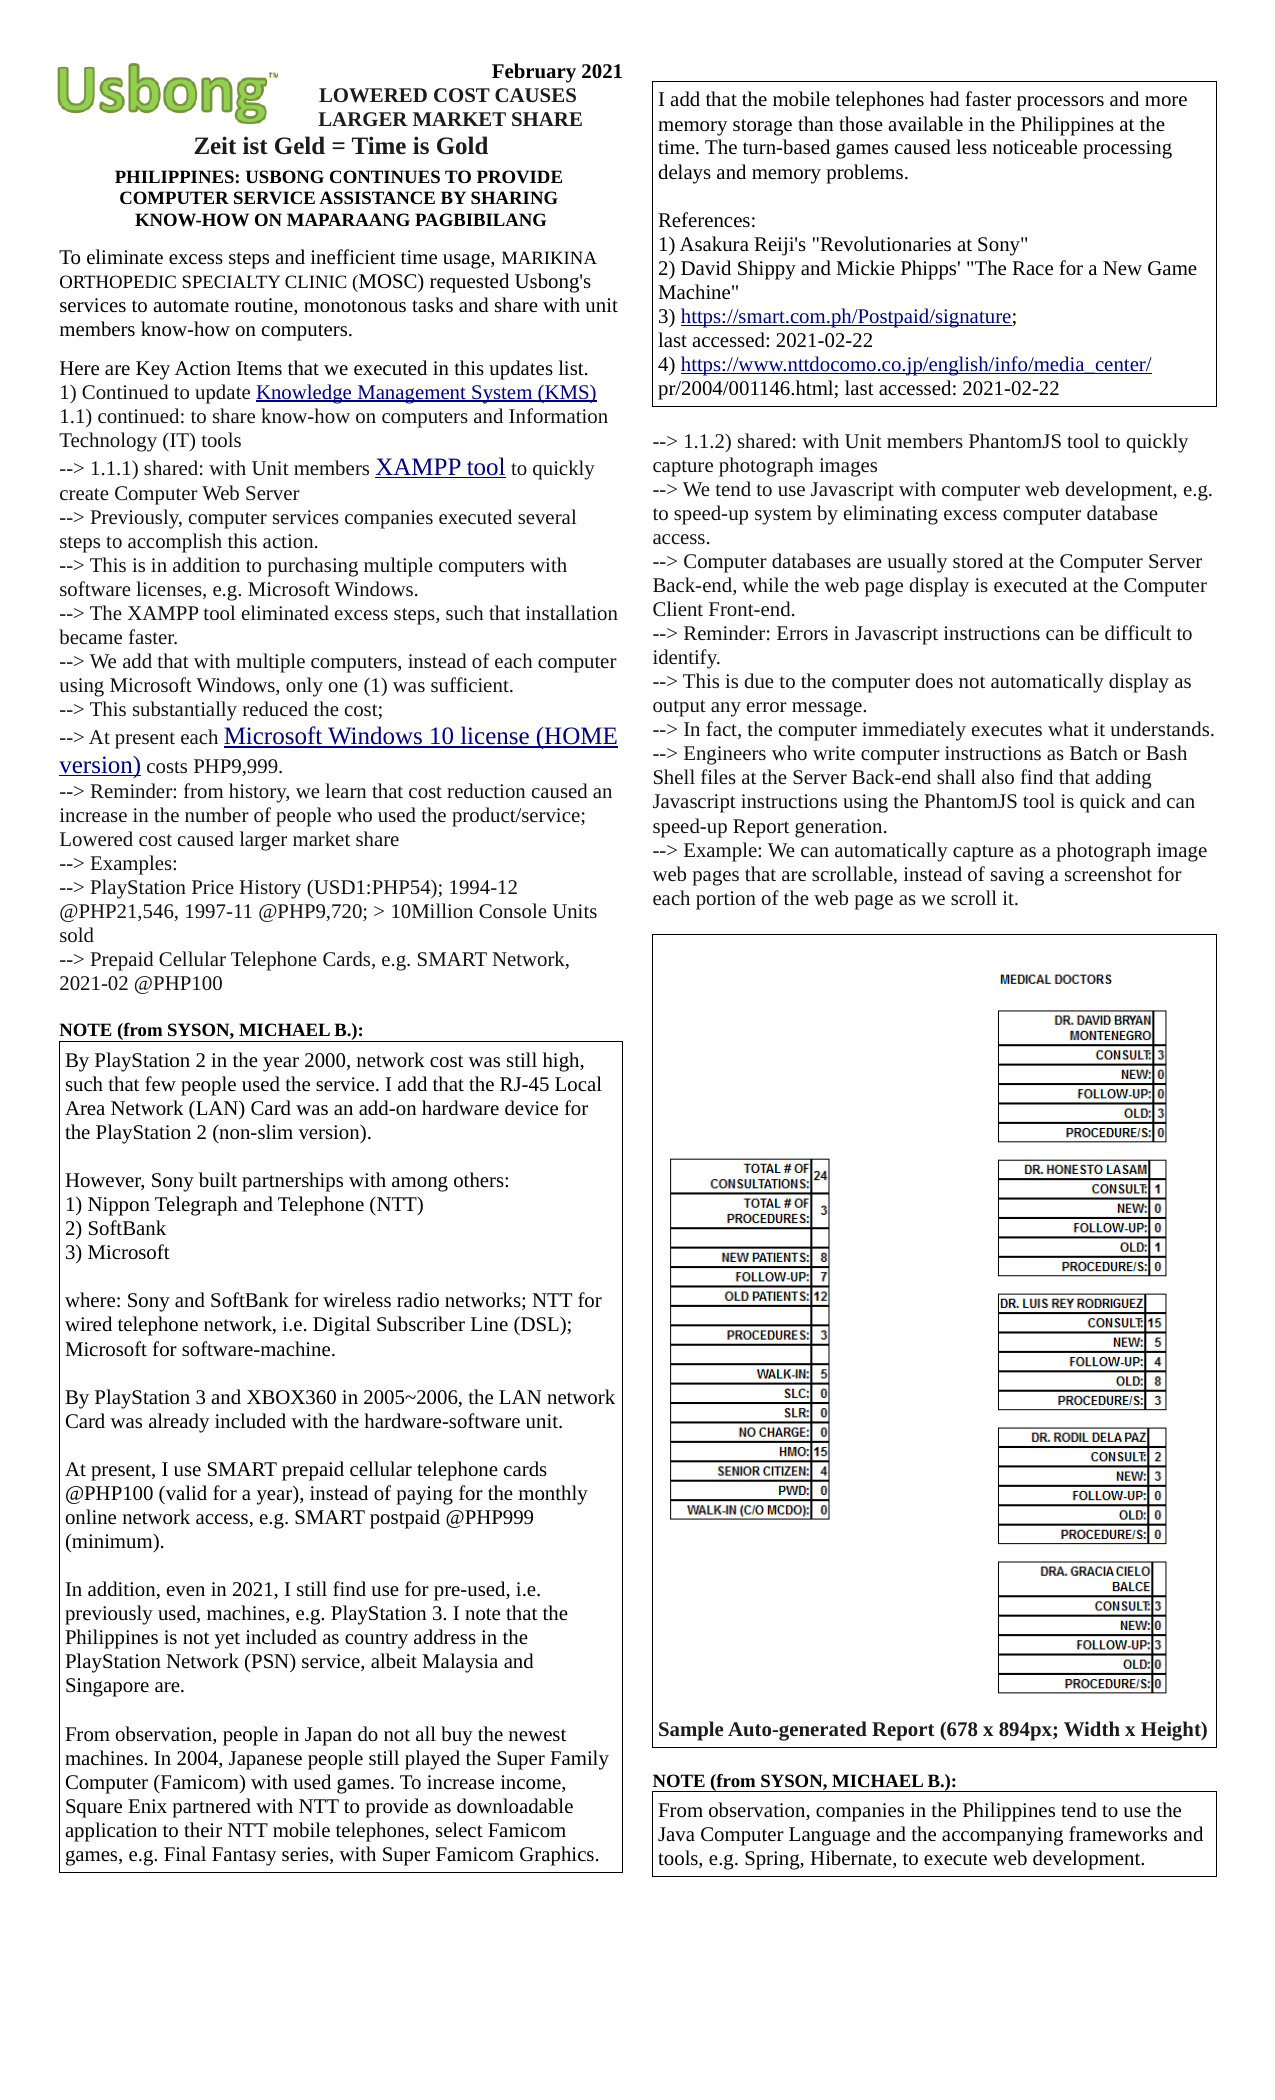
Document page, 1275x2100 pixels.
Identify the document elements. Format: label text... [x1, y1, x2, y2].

text --> We tend to use Javascript with computer web development, e.g. to speed-up system by eliminating excess computer database access. [652, 477, 1216, 549]
text Zeit ist Geld = Time is Gold [59, 131, 623, 160]
text --> This is due to the computer does not automatically display as output any error message. [652, 669, 1216, 717]
text KNOW-HOW ON MAPARAANG PAGBIBILANG [59, 209, 623, 231]
picture [658, 944, 1210, 1718]
text Here are Key Action Items that we executed in this updates list. [59, 356, 623, 380]
table_header By PlayStation 2 in the year 2000, network cost was still high, such that few people used the service. I add that the RJ-45 Local Area Network (LAN) Card was an add-on hardware device for the PlayStation 2 (non-slim version). However, Sony built partnerships with among others: 1) Nippon Telegraph and Telephone (NTT) 2) SoftBank 3) Microsoft where: Sony and SoftBank for wireless radio networks; NTT for wired telephone network, i.e. Digital Subscriber Line (DSL); Microsoft for software-machine. By PlayStation 3 and XBOX360 in 2005~2006, the LAN network Card was already included with the hardware-software unit. At present, I use SMART prepaid cellular telephone cards @PHP100 (valid for a year), instead of paying for the monthly online network access, e.g. SMART postpaid @PHP999 (minimum). In addition, even in 2021, I still find use for pre-used, i.e. previously used, machines, e.g. PlayStation 3. I note that the Philippines is not yet included as country address in the PlayStation Network (PSN) service, albeit Malaysia and Singapore are. From observation, people in Japan do not all buy the newest machines. In 2004, Japanese people still played the Super Family Computer (Famicom) with used games. To increase income, Square Enix partnered with NTT to provide as downloadable application to their NTT mobile telephones, select Famicom games, e.g. Final Fantasy series, with Super Famicom Graphics. [60, 1042, 622, 1872]
text --> Computer databases are usually stored at the Computer Server Back-end, while the web page display is executed at the Computer Client Front-end. [652, 549, 1216, 621]
table_header I add that the mobile telephones had faster processors and more memory storage than those available in the Philippines at the time. The turn-based games caused less noticeable processing delays and memory problems. References: 1) Asakura Reiji's "Revolutionaries at Sony" 2) David Shippy and Mickie Phipps' "The Race for a New Game Machine" 3) https://smart.com.ph/Postpaid/signature; last accessed: 2021-02-22 4) https://www.nttdocomo.co.jp/english/info/media_center/ pr/2004/001146.html; last accessed: 2021-02-22 [653, 82, 1216, 406]
table_header Sample Auto-generated Report (678 x 894px; Width x Height) [653, 935, 1216, 1747]
picture [57, 63, 278, 124]
text NOTE (from SYSON, MICHAEL B.): [652, 1769, 1216, 1791]
text NOTE (from SYSON, MICHAEL B.): [59, 1019, 623, 1041]
text 1) Continued to update Knowledge Management System (KMS) [59, 380, 623, 404]
text LARGER MARKET SHARE [59, 107, 623, 131]
text February 2021 [59, 59, 623, 83]
text --> Engineers who write computer instructions as Batch or Bash Shell files at the Server Back-end shall also find that adding Javascript instructions using the PhantomJS tool is quick and can speed-up Report generation. [652, 741, 1216, 838]
text --> Example: We can automatically capture as a photograph image web pages that are scrollable, instead of saving a screenshot for each portion of the web page as we scroll it. [652, 838, 1216, 910]
text --> In fact, the computer immediately executes what it understands. [652, 717, 1216, 741]
text LOWERED COST CAUSES [278, 83, 623, 107]
text --> Reminder: Errors in Javascript instructions can be difficult to identify. [652, 621, 1216, 669]
text --> 1.1.1) shared: with Unit members XAMPP tool to quickly create Computer Web Server --> Previously, computer services companies executed several steps to accomplish this action. --> This is in addition to purchasing multiple computers with software licenses, e.g. Microsoft Windows. --> The XAMPP tool eliminated excess steps, such that installation became faster. --> We add that with multiple computers, instead of each computer using Microsoft Windows, only one (1) was sufficient. --> This substantially reduced the cost; --> At present each Microsoft Windows 10 license (HOME version) costs PHP9,999. --> Reminder: from history, we learn that cost reduction caused an increase in the number of people who used the product/service; Lowered cost caused larger market share [59, 452, 623, 851]
text To eliminate excess steps and inefficient time usage, MARIKINA ORTHOPEDIC SPECIALTY CLINIC (MOSC) requested Usbong's services to automate routine, monotonous tasks and share with unit members know-how on computers. [59, 245, 623, 341]
table_header From observation, companies in the Philippines tend to use the Java Computer Language and the accompanying frameworks and tools, e.g. Spring, Hibernate, to execute web development. [653, 1792, 1216, 1876]
text COMPUTER SERVICE ASSISTANCE BY SHARING [59, 187, 623, 209]
text --> 1.1.2) shared: with Unit members PhantomJS tool to quickly capture photograph images [652, 428, 1216, 477]
text PHILIPPINES: USBONG CONTINU​ES TO PROVIDE [59, 166, 623, 187]
text --> Examples: --> PlayStation Price History (USD1:PHP54); 1994-12 @PHP21,546, 1997-11 @PHP9,720; > 10Million Console Units sold --> Prepaid Cellular Telephone Cards, e.g. SMART Network, 2021-02 @PHP100 [59, 851, 623, 995]
text 1.1) continued: to share know-how on computers and Information Technology (IT) tools [59, 404, 623, 452]
